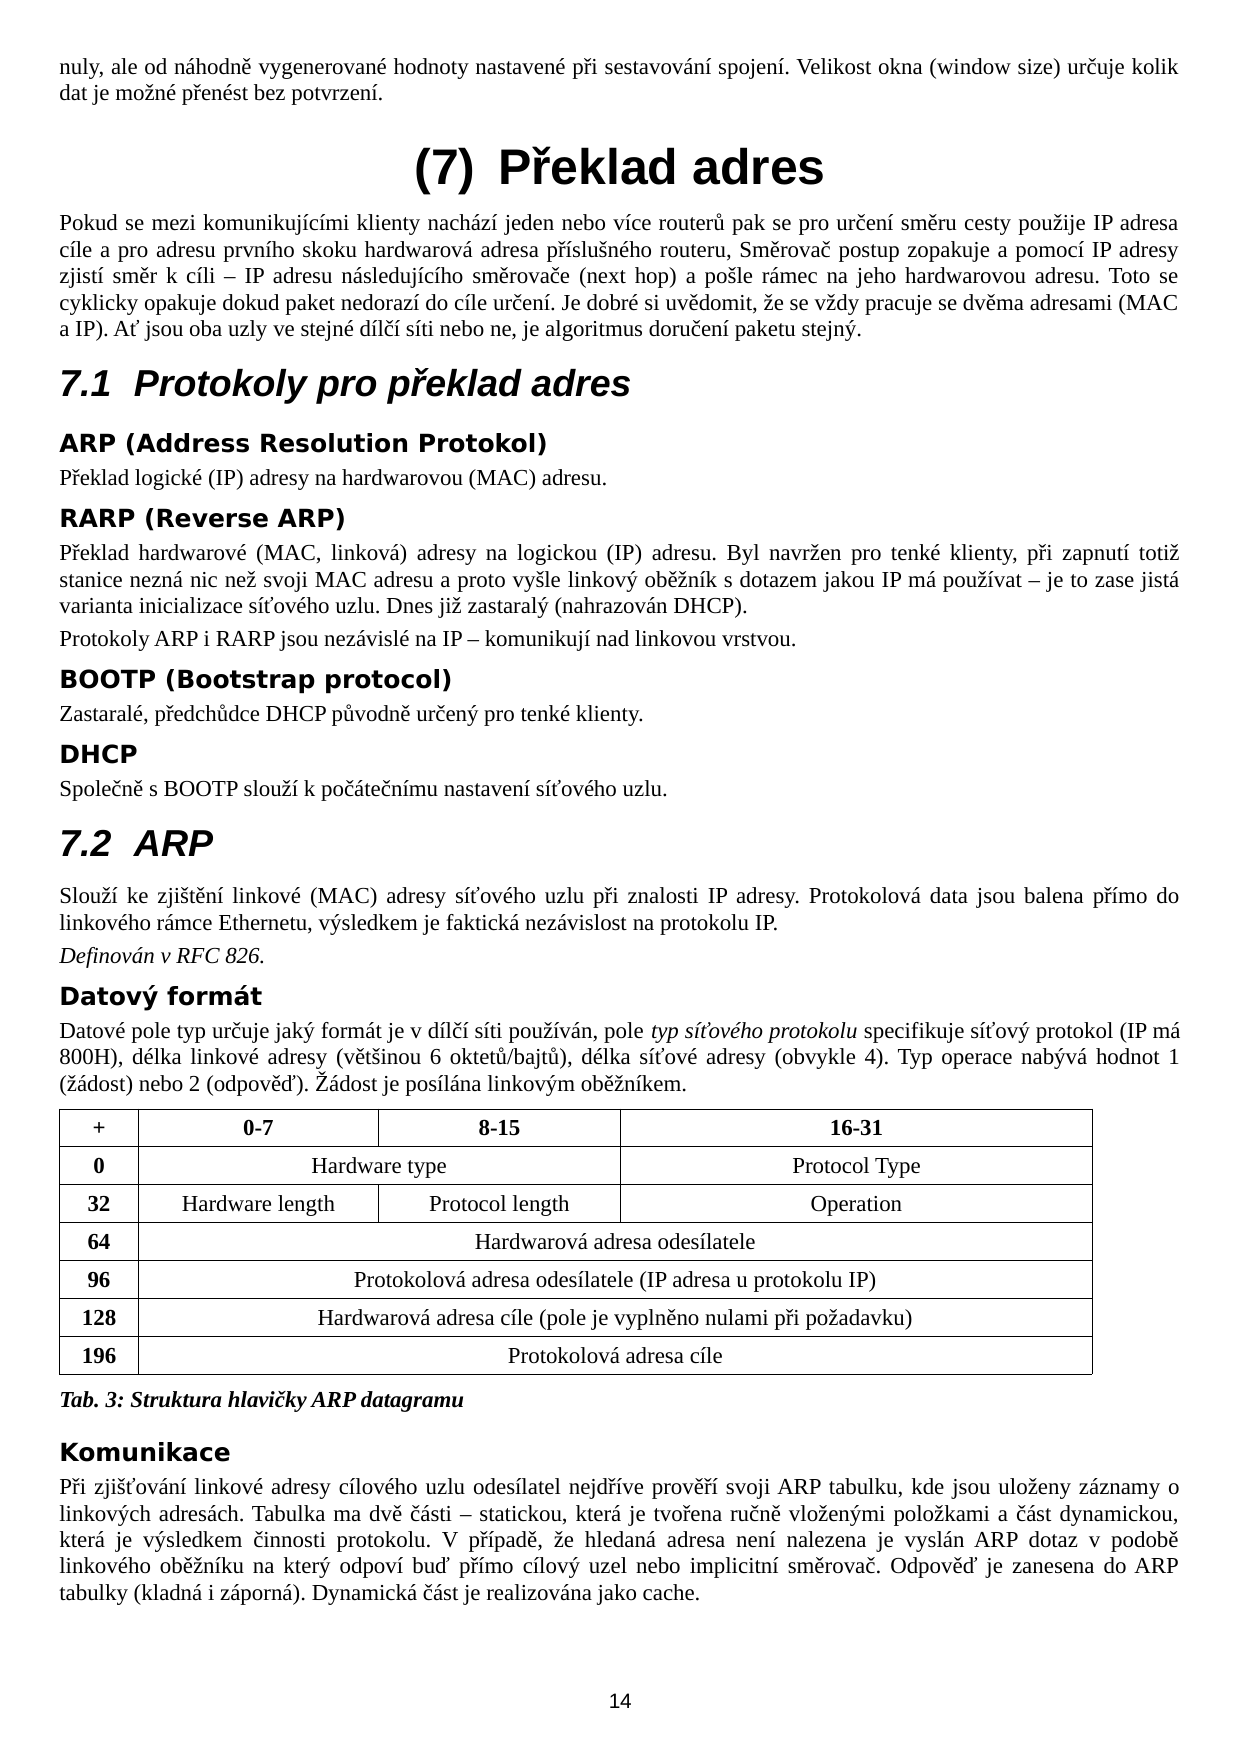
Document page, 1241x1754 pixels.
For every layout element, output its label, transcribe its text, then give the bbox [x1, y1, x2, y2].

table_cell Hardware length [139, 1185, 378, 1222]
subtitle Komunikace [59, 1438, 1181, 1467]
subtitle Překlad adres [59, 137, 1181, 195]
table_cell Protokolová adresa odesílatele (IP adresa u protokolu IP) [139, 1261, 1092, 1298]
text Překlad hardwarové (MAC, linková) adresy na logickou (IP) adresu. Byl navržen pro tenké klienty, při zapnutí totiž stanice nezná nic než svoji MAC adresu a proto vyšle linkový oběžník s dotazem jakou IP má používat – je to zase jistá varianta inicializace síťového uzlu. Dnes již zastaralý (nahrazován DHCP). [59, 539, 1181, 618]
text Slouží ke zjištění linkové (MAC) adresy síťového uzlu při znalosti IP adresy. Protokolová data jsou balena přímo do linkového rámce Ethernetu, výsledkem je faktická nezávislost na protokolu IP. [59, 883, 1181, 935]
text Pokud se mezi komunikujícími klienty nachází jeden nebo více routerů pak se pro určení směru cesty použije IP adresa cíle a pro adresu prvního skoku hardwarová adresa příslušného routeru, Směrovač postup zopakuje a pomocí IP adresy zjistí směr k cíli – IP adresu následujícího směrovače (next hop) a pošle rámec na jeho hardwarovou adresu. Toto se cyklicky opakuje dokud paket nedorazí do cíle určení. Je dobré si uvědomit, že se vždy pracuje se dvěma adresami (MAC a IP). Ať jsou oba uzly ve stejné dílčí síti nebo ne, je algoritmus doručení paketu stejný. [59, 209, 1181, 341]
text Překlad logické (IP) adresy na hardwarovou (MAC) adresu. [59, 464, 1181, 491]
table_cell Operation [621, 1185, 1092, 1222]
table_cell Hardware type [139, 1147, 620, 1184]
subtitle ARP (Address Resolution Protokol) [59, 429, 1181, 458]
subtitle Protokoly pro překlad adres [59, 361, 1181, 404]
text Datové pole typ určuje jaký formát je v dílčí síti používán, pole typ síťového protokolu specifikuje síťový protokol (IP má 800H), délka linkové adresy (většinou 6 oktetů/bajtů), délka síťové adresy (obvykle 4). Typ operace nabývá hodnot 1 (žádost) nebo 2 (odpověď). Žádost je posílána linkovým oběžníkem. [59, 1017, 1181, 1096]
subtitle Datový formát [59, 982, 1181, 1011]
text Zastaralé, předchůdce DHCP původně určený pro tenké klienty. [59, 700, 1181, 727]
table_cell Hardwarová adresa odesílatele [139, 1223, 1092, 1260]
text Společně s BOOTP slouží k počátečnímu nastavení síťového uzlu. [59, 775, 1181, 802]
text nuly, ale od náhodně vygenerované hodnoty nastavené při sestavování spojení. Velikost okna (window size) určuje kolik dat je možné přenést bez potvrzení. [59, 53, 1181, 106]
text Tab. 3: Struktura hlavičky ARP datagramu [59, 1386, 1181, 1413]
table_cell Protocol length [379, 1185, 620, 1222]
subtitle BOOTP (Bootstrap protocol) [59, 665, 1181, 694]
table_cell 32 [60, 1185, 138, 1222]
table_header 16-31 [621, 1110, 1092, 1146]
table_cell 64 [60, 1223, 138, 1260]
table_header 8-15 [379, 1110, 620, 1146]
table_header + [60, 1110, 138, 1146]
table_cell 196 [60, 1337, 138, 1374]
subtitle ARP [59, 821, 1181, 864]
text Při zjišťování linkové adresy cílového uzlu odesílatel nejdříve prověří svoji ARP tabulku, kde jsou uloženy záznamy o linkových adresách. Tabulka ma dvě části – statickou, která je tvořena ručně vloženými položkami a část dynamickou, která je výsledkem činnosti protokolu. V případě, že hledaná adresa není nalezena je vyslán ARP dotaz v podobě linkového oběžníku na který odpoví buď přímo cílový uzel nebo implicitní směrovač. Odpověď je zanesena do ARP tabulky (kladná i záporná). Dynamická část je realizována jako cache. [59, 1473, 1181, 1605]
subtitle RARP (Reverse ARP) [59, 504, 1181, 533]
subtitle DHCP [59, 740, 1181, 769]
table_cell Protocol Type [621, 1147, 1092, 1184]
text Definován v RFC 826. [59, 942, 1181, 968]
table_cell 96 [60, 1261, 138, 1298]
table_cell 128 [60, 1299, 138, 1336]
table_cell Protokolová adresa cíle [139, 1337, 1092, 1374]
table_header 0-7 [139, 1110, 378, 1146]
text Protokoly ARP i RARP jsou nezávislé na IP – komunikují nad linkovou vrstvou. [59, 625, 1181, 651]
table_cell Hardwarová adresa cíle (pole je vyplněno nulami při požadavku) [139, 1299, 1092, 1336]
table_cell 0 [60, 1147, 138, 1184]
